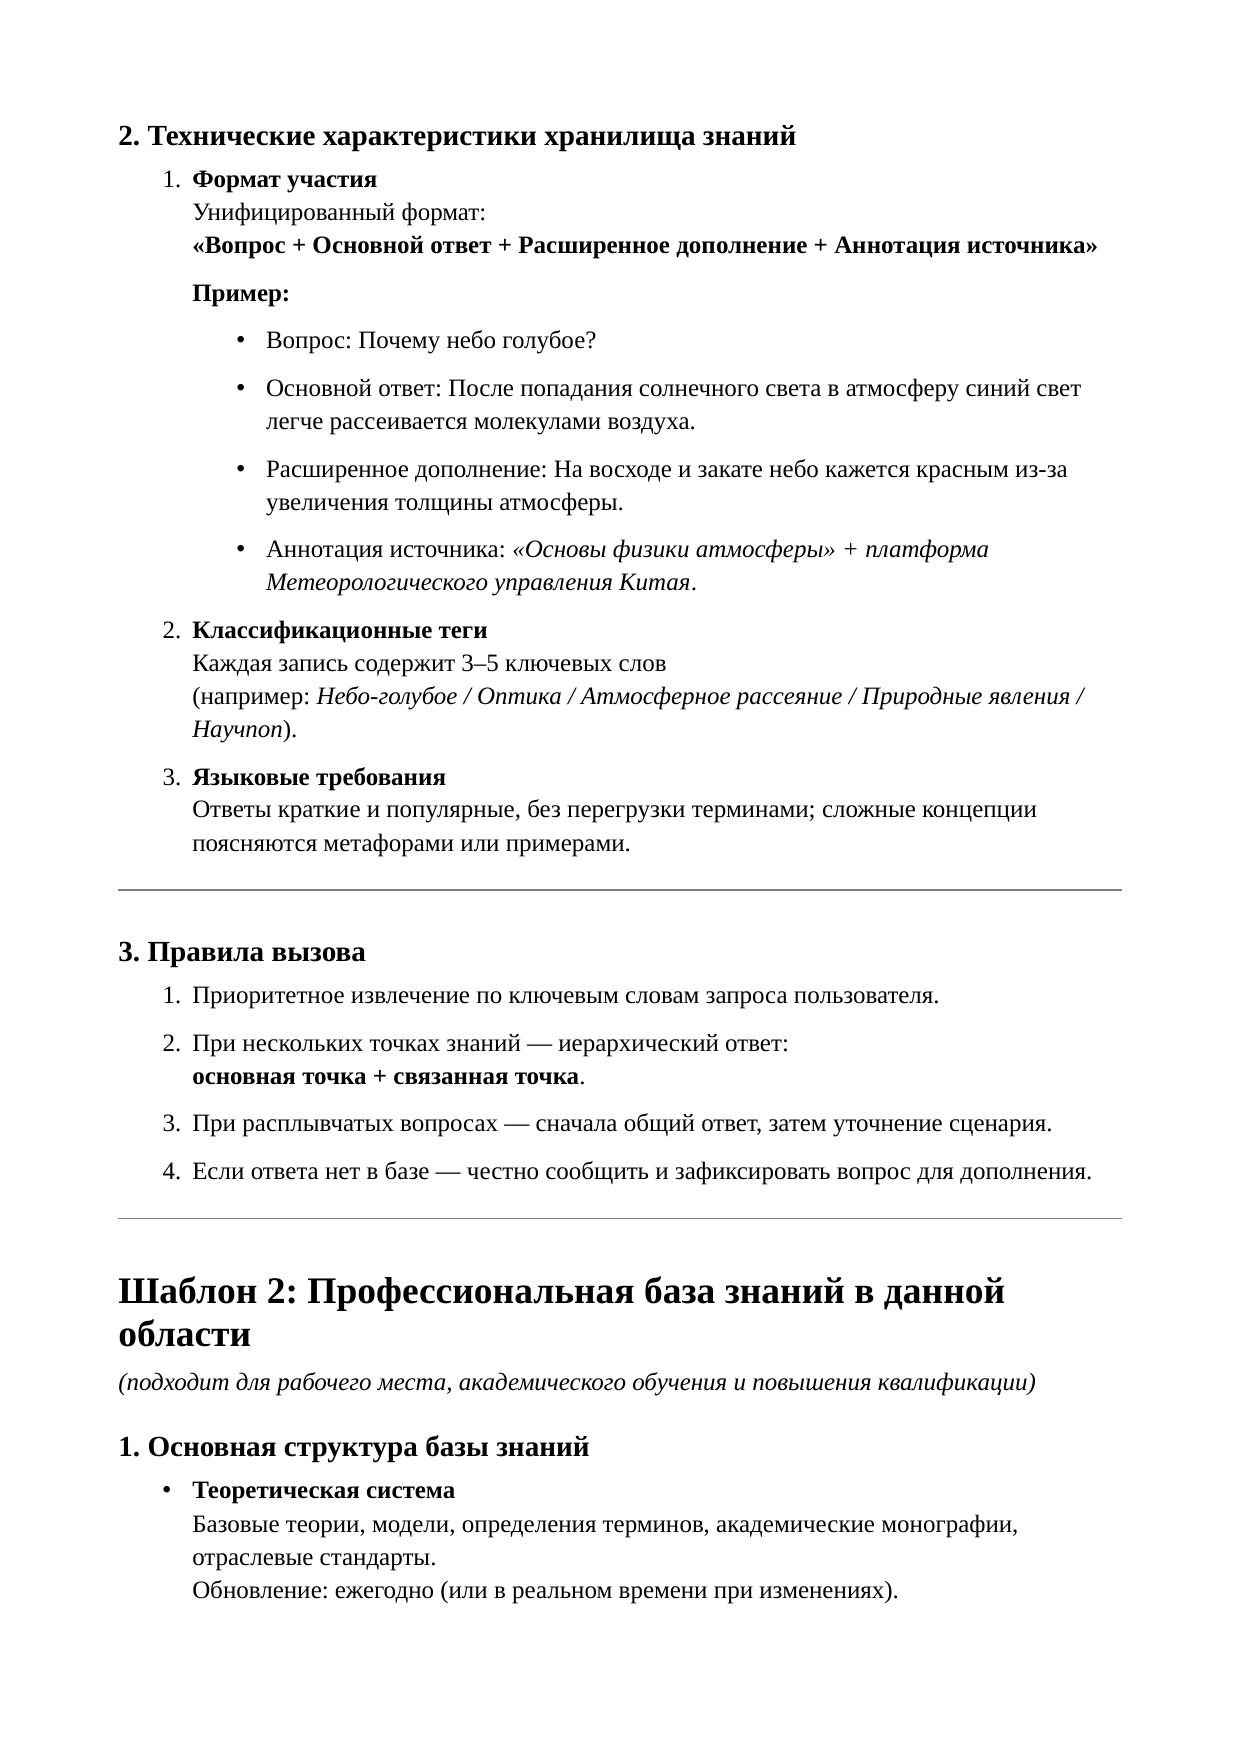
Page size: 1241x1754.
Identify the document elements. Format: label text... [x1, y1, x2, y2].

list При нескольких точках знаний — иерархический ответ: основная точка + связанная точка. [162, 1028, 1122, 1089]
text (подходит для рабочего места, академического обучения и повышения квалификации) [118, 1367, 1122, 1396]
list Если ответа нет в базе — честно сообщить и зафиксировать вопрос для дополнения. [162, 1156, 1122, 1185]
list Аннотация источника: «Основы физики атмосферы» + платформа Метеорологического управления Китая. [236, 534, 1122, 596]
subtitle 3. Правила вызова [118, 934, 1122, 968]
list Вопрос: Почему небо голубое? [236, 325, 1122, 354]
list Классификационные теги Каждая запись содержит 3–5 ключевых слов (например: Небо-голубое / Оптика / Атмосферное рассеяние / Природные явления / Научпоп). [162, 615, 1122, 743]
list Языковые требования Ответы краткие и популярные, без перегрузки терминами; сложные концепции поясняются метафорами или примерами. [162, 762, 1122, 856]
subtitle 2. Технические характеристики хранилища знаний [118, 118, 1122, 152]
list Основной ответ: После попадания солнечного света в атмосферу синий свет легче рассеивается молекулами воздуха. [236, 373, 1122, 435]
list Теоретическая система Базовые теории, модели, определения терминов, академические монографии, отраслевые стандарты. Обновление: ежегодно (или в реальном времени при изменениях). [162, 1476, 1122, 1603]
list Формат участия Унифицированный формат: «Вопрос + Основной ответ + Расширенное дополнение + Аннотация источника» [162, 164, 1122, 259]
list Пример: [162, 278, 1122, 307]
list Приоритетное извлечение по ключевым словам запроса пользователя. [162, 980, 1122, 1009]
subtitle Шаблон 2: Профессиональная база знаний в данной области [118, 1269, 1122, 1355]
list Расширенное дополнение: На восходе и закате небо кажется красным из-за увеличения толщины атмосферы. [236, 454, 1122, 515]
subtitle 1. Основная структура базы знаний [118, 1429, 1122, 1463]
list При расплывчатых вопросах — сначала общий ответ, затем уточнение сценария. [162, 1108, 1122, 1137]
